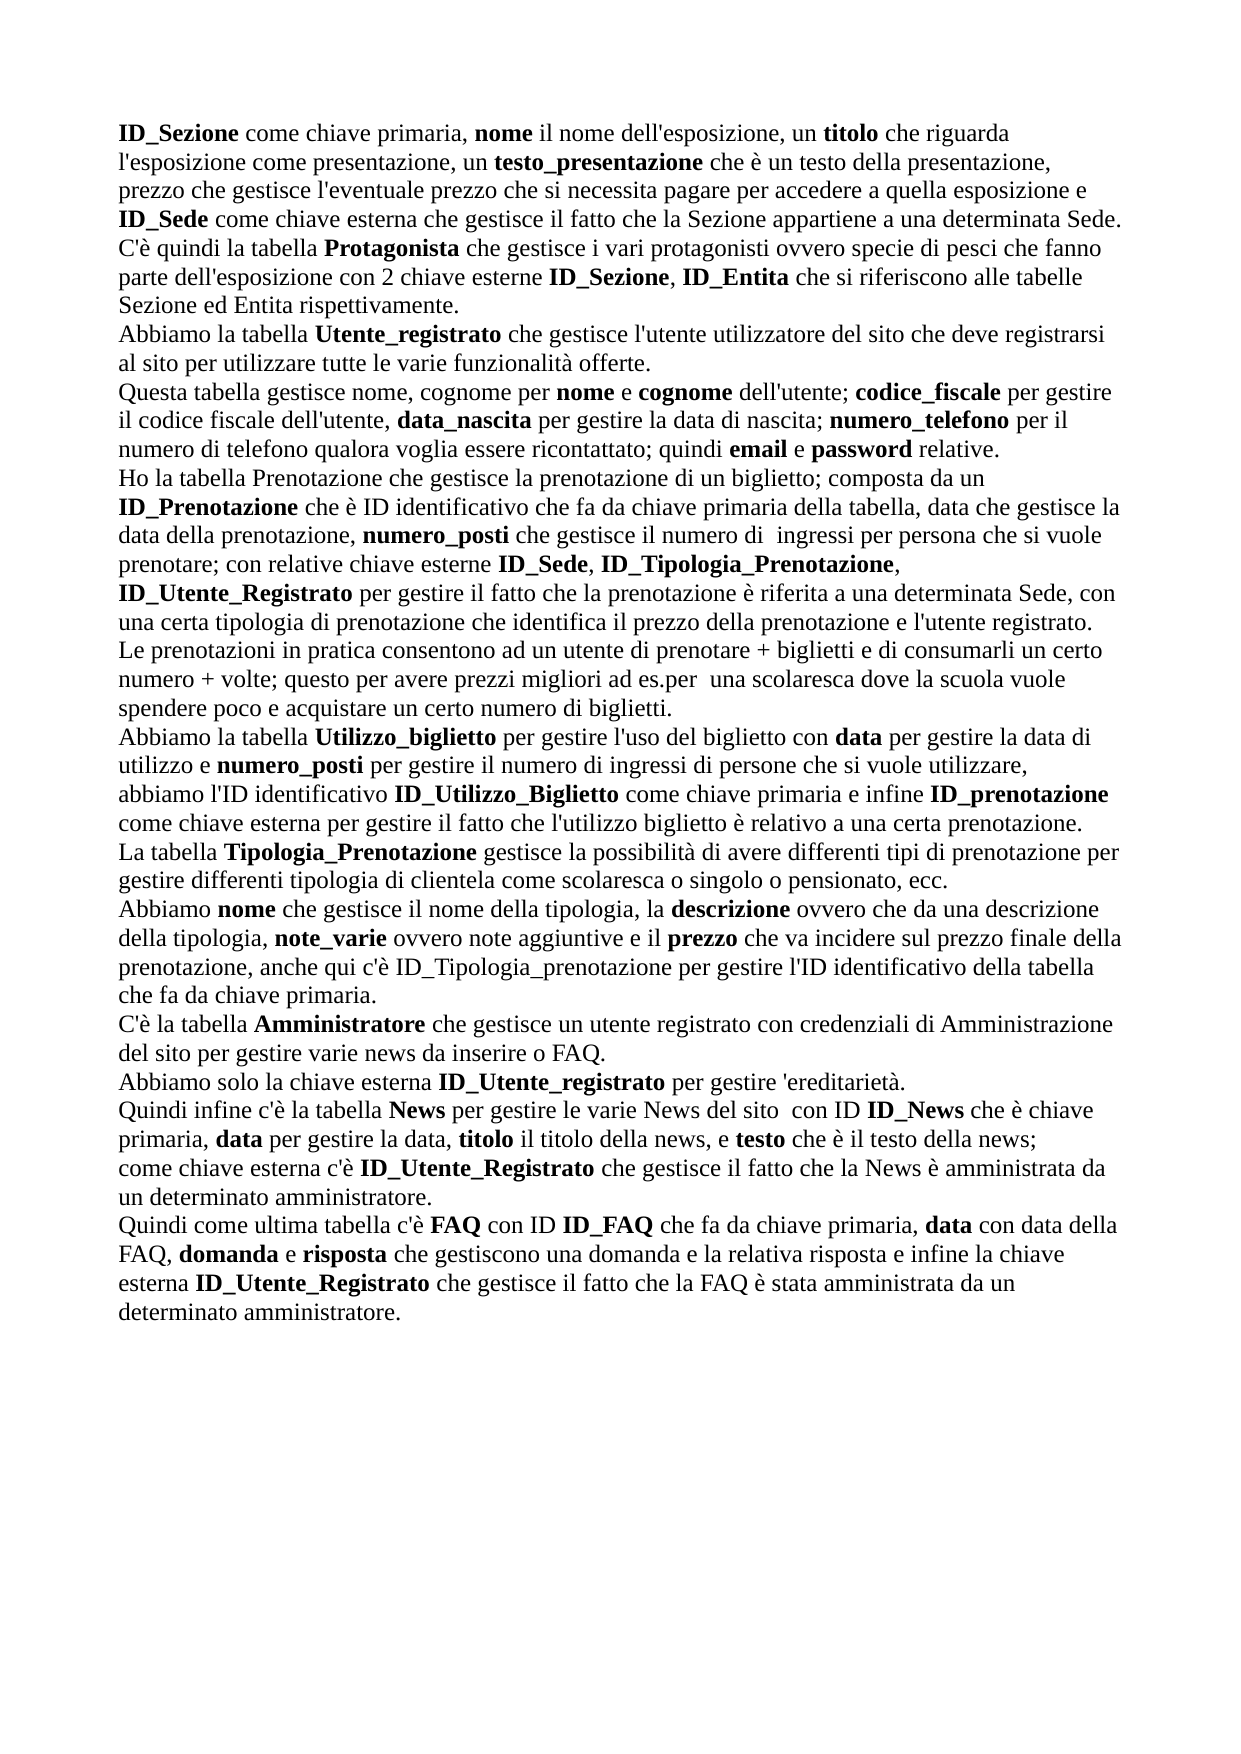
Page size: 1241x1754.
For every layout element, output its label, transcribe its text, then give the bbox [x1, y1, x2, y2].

text Ho la tabella Prenotazione che gestisce la prenotazione di un biglietto; composta da un ID_Prenotazione che è ID identificativo che fa da chiave primaria della tabella, data che gestisce la data della prenotazione, numero_posti che gestisce il numero di ingressi per persona che si vuole prenotare; con relative chiave esterne ID_Sede, ID_Tipologia_Prenotazione, ID_Utente_Registrato per gestire il fatto che la prenotazione è riferita a una determinata Sede, con una certa tipologia di prenotazione che identifica il prezzo della prenotazione e l'utente registrato. [118, 463, 1122, 636]
text Quindi come ultima tabella c'è FAQ con ID ID_FAQ che fa da chiave primaria, data con data della FAQ, domanda e risposta che gestiscono una domanda e la relativa risposta e infine la chiave esterna ID_Utente_Registrato che gestisce il fatto che la FAQ è stata amministrata da un determinato amministratore. [118, 1211, 1122, 1326]
text Abbiamo la tabella Utente_registrato che gestisce l'utente utilizzatore del sito che deve registrarsi al sito per utilizzare tutte le varie funzionalità offerte. [118, 319, 1122, 377]
text Abbiamo nome che gestisce il nome della tipologia, la descrizione ovvero che da una descrizione della tipologia, note_varie ovvero note aggiuntive e il prezzo che va incidere sul prezzo finale della prenotazione, anche qui c'è ID_Tipologia_prenotazione per gestire l'ID identificativo della tabella che fa da chiave primaria. [118, 894, 1122, 1009]
text abbiamo l'ID identificativo ID_Utilizzo_Biglietto come chiave primaria e infine ID_prenotazione come chiave esterna per gestire il fatto che l'utilizzo biglietto è relativo a una certa prenotazione. [118, 779, 1122, 837]
text La tabella Tipologia_Prenotazione gestisce la possibilità di avere differenti tipi di prenotazione per gestire differenti tipologia di clientela come scolaresca o singolo o pensionato, ecc. [118, 837, 1122, 894]
text C'è quindi la tabella Protagonista che gestisce i vari protagonisti ovvero specie di pesci che fanno parte dell'esposizione con 2 chiave esterne ID_Sezione, ID_Entita che si riferiscono alle tabelle Sezione ed Entita rispettivamente. [118, 233, 1122, 319]
text C'è la tabella Amministratore che gestisce un utente registrato con credenziali di Amministrazione del sito per gestire varie news da inserire o FAQ. [118, 1009, 1122, 1067]
text Le prenotazioni in pratica consentono ad un utente di prenotare + biglietti e di consumarli un certo numero + volte; questo per avere prezzi migliori ad es.per una scolaresca dove la scuola vuole spendere poco e acquistare un certo numero di biglietti. [118, 636, 1122, 722]
text come chiave esterna c'è ID_Utente_Registrato che gestisce il fatto che la News è amministrata da un determinato amministratore. [118, 1153, 1122, 1211]
text ID_Sezione come chiave primaria, nome il nome dell'esposizione, un titolo che riguarda l'esposizione come presentazione, un testo_presentazione che è un testo della presentazione, prezzo che gestisce l'eventuale prezzo che si necessita pagare per accedere a quella esposizione e ID_Sede come chiave esterna che gestisce il fatto che la Sezione appartiene a una determinata Sede. [118, 118, 1122, 233]
text Quindi infine c'è la tabella News per gestire le varie News del sito con ID ID_News che è chiave primaria, data per gestire la data, titolo il titolo della news, e testo che è il testo della news; [118, 1096, 1122, 1153]
text Questa tabella gestisce nome, cognome per nome e cognome dell'utente; codice_fiscale per gestire il codice fiscale dell'utente, data_nascita per gestire la data di nascita; numero_telefono per il numero di telefono qualora voglia essere ricontattato; quindi email e password relative. [118, 377, 1122, 463]
text Abbiamo la tabella Utilizzo_biglietto per gestire l'uso del biglietto con data per gestire la data di utilizzo e numero_posti per gestire il numero di ingressi di persone che si vuole utilizzare, [118, 722, 1122, 779]
text Abbiamo solo la chiave esterna ID_Utente_registrato per gestire 'ereditarietà. [118, 1067, 1122, 1096]
